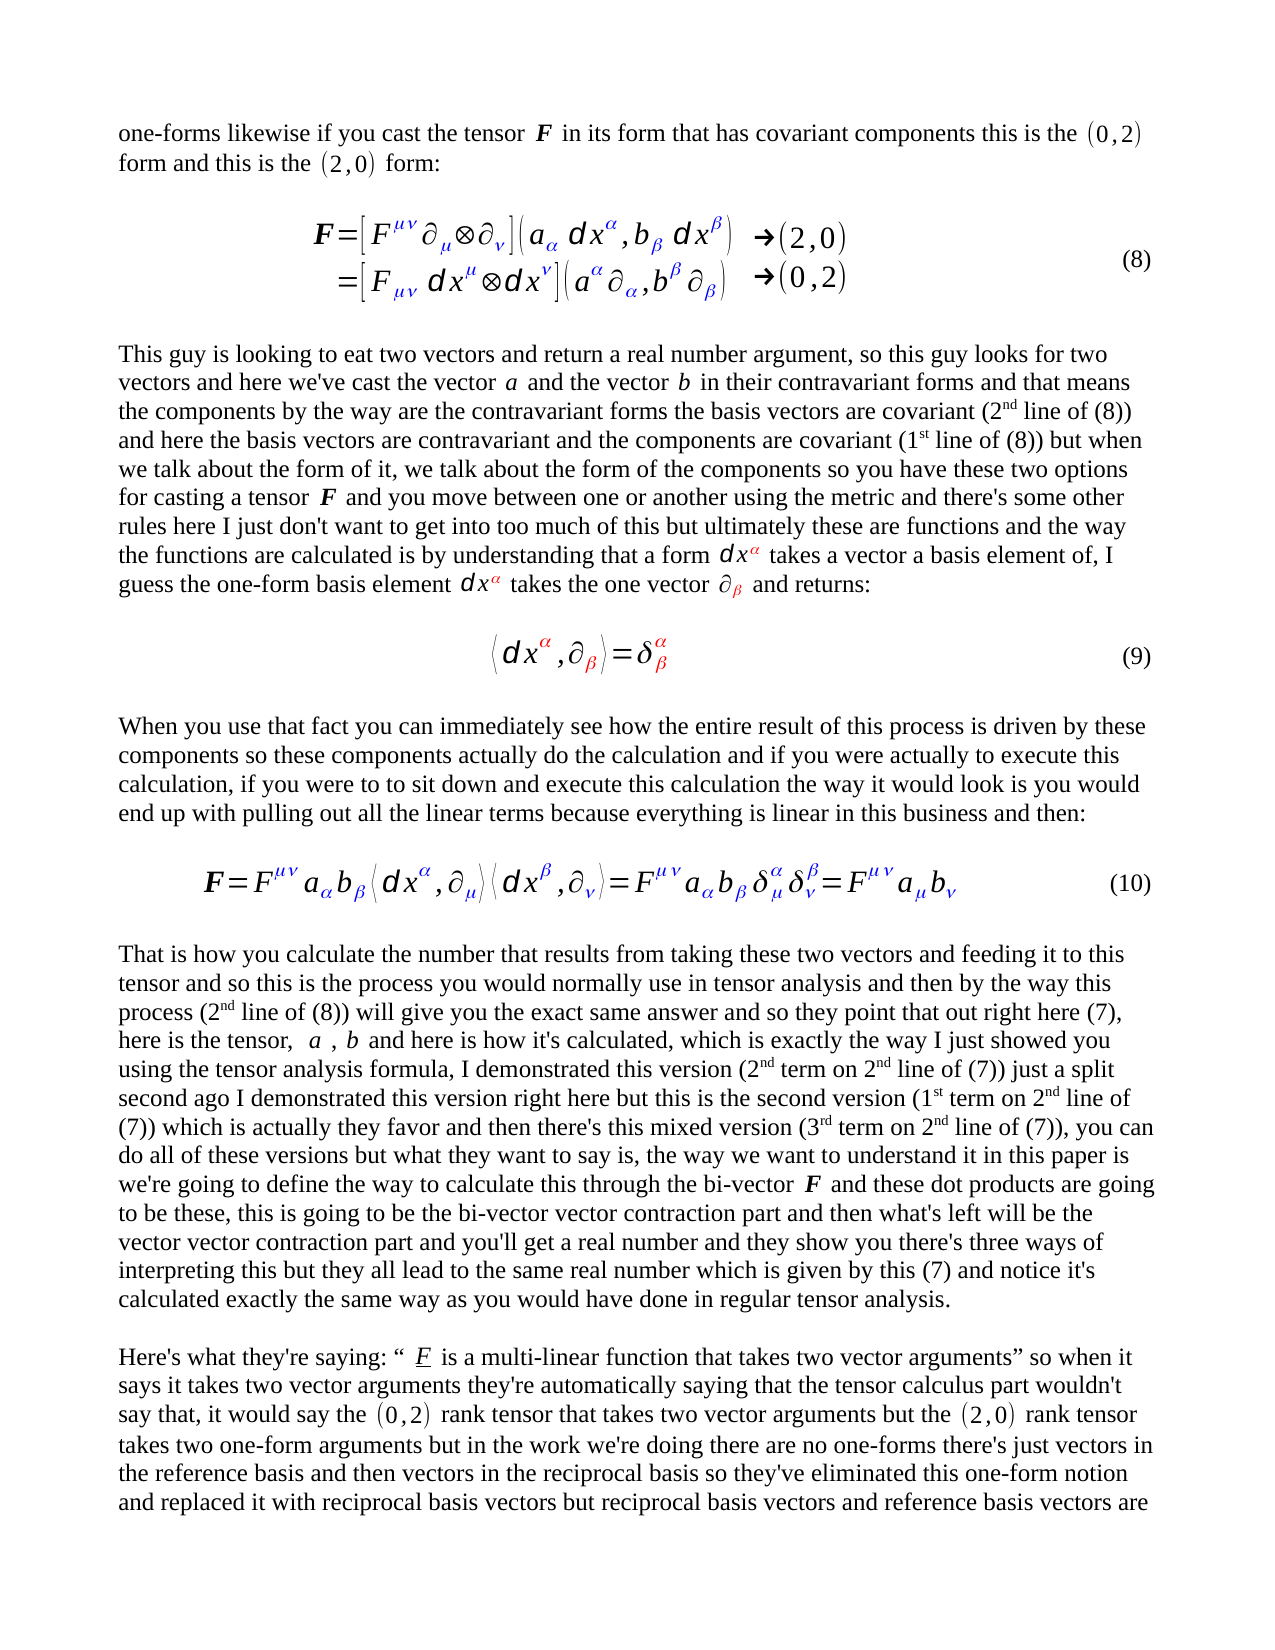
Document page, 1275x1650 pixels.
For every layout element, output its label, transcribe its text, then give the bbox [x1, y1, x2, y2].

text That is how you calculate the number that results from taking these two vectors and feeding it to this [118, 939, 1157, 968]
text Here's what they're saying: “is a multi-linear function that takes two vector arguments” so when it says it takes two vector arguments they're automatically saying that the tensor calculus part wouldn't say that, it would say therank tensor that takes two vector arguments but therank tensor takes two one-form arguments but in the work we're doing there are no one-forms there's just vectors in the reference basis and then vectors in the reciprocal basis so they've eliminated this one-form notion and replaced it with reciprocal basis vectors but reciprocal basis vectors and reference basis vectors are [118, 1342, 1157, 1516]
table_header (10) [1041, 855, 1157, 911]
text This guy is looking to eat two vectors and return a real number argument, so this guy looks for two vectors and here we've cast the vectorand the vectorin their contravariant forms and that means the components by the way are the contravariant forms the basis vectors are covariant (2nd line of (8)) and here the basis vectors are contravariant and the components are covariant (1st line of (8)) but when we talk about the form of it, we talk about the form of the components so you have these two options for casting a tensorand you move between one or another using the metric and there's some other rules here I just don't want to get into too much of this but ultimately these are functions and the way the functions are calculated is by understanding that a formtakes a vector a basis element of, I guess the one-form basis elementtakes the one vectorand returns: [118, 339, 1157, 599]
table_header (8) [1041, 208, 1157, 310]
table_header [118, 208, 1041, 310]
text When you use that fact you can immediately see how the entire result of this process is driven by these components so these components actually do the calculation and if you were actually to execute this calculation, if you were to to sit down and execute this calculation the way it would look is you would end up with pulling out all the linear terms because everything is linear in this business and then: [118, 711, 1157, 826]
text In the regular tensor analysis process of a tensoryou think of the tensoras a multi-linear function and you can think you can cast the tensorin the basis of vectors in the tangent space of a manifold which is how we studied it in our QED electromagnetism course in which case you get these partial derivatives and it's going to eat two objects that are one-forms and produce a number so when you calculate this whole thing out you end up with a number but notice the function, this is a function here this is a multi-linear function and these are the arguments of the multi-linear function and they're both one-forms likewise if you cast the tensorin its form that has covariant components this is the form and this is theform: [118, 118, 1157, 179]
table_header [118, 855, 1041, 911]
text tensor and so this is the process you would normally use in tensor analysis and then by the way this process (2nd line of (8)) will give you the exact same answer and so they point that out right here (7), here is the tensor, ,and here is how it's calculated, which is exactly the way I just showed you using the tensor analysis formula, I demonstrated this version (2nd term on 2nd line of (7)) just a split second ago I demonstrated this version right here but this is the second version (1st term on 2nd line of (7)) which is actually they favor and then there's this mixed version (3rd term on 2nd line of (7)), you can do all of these versions but what they want to say is, the way we want to understand it in this paper is we're going to define the way to calculate this through the bi-vectorand these dot products are going to be these, this is going to be the bi-vector vector contraction part and then what's left will be the vector vector contraction part and you'll get a real number and they show you there's three ways of interpreting this but they all lead to the same real number which is given by this (7) and notice it's calculated exactly the same way as you would have done in regular tensor analysis. [118, 968, 1157, 1313]
table_header (9) [1041, 628, 1157, 683]
table_header [118, 628, 1041, 683]
